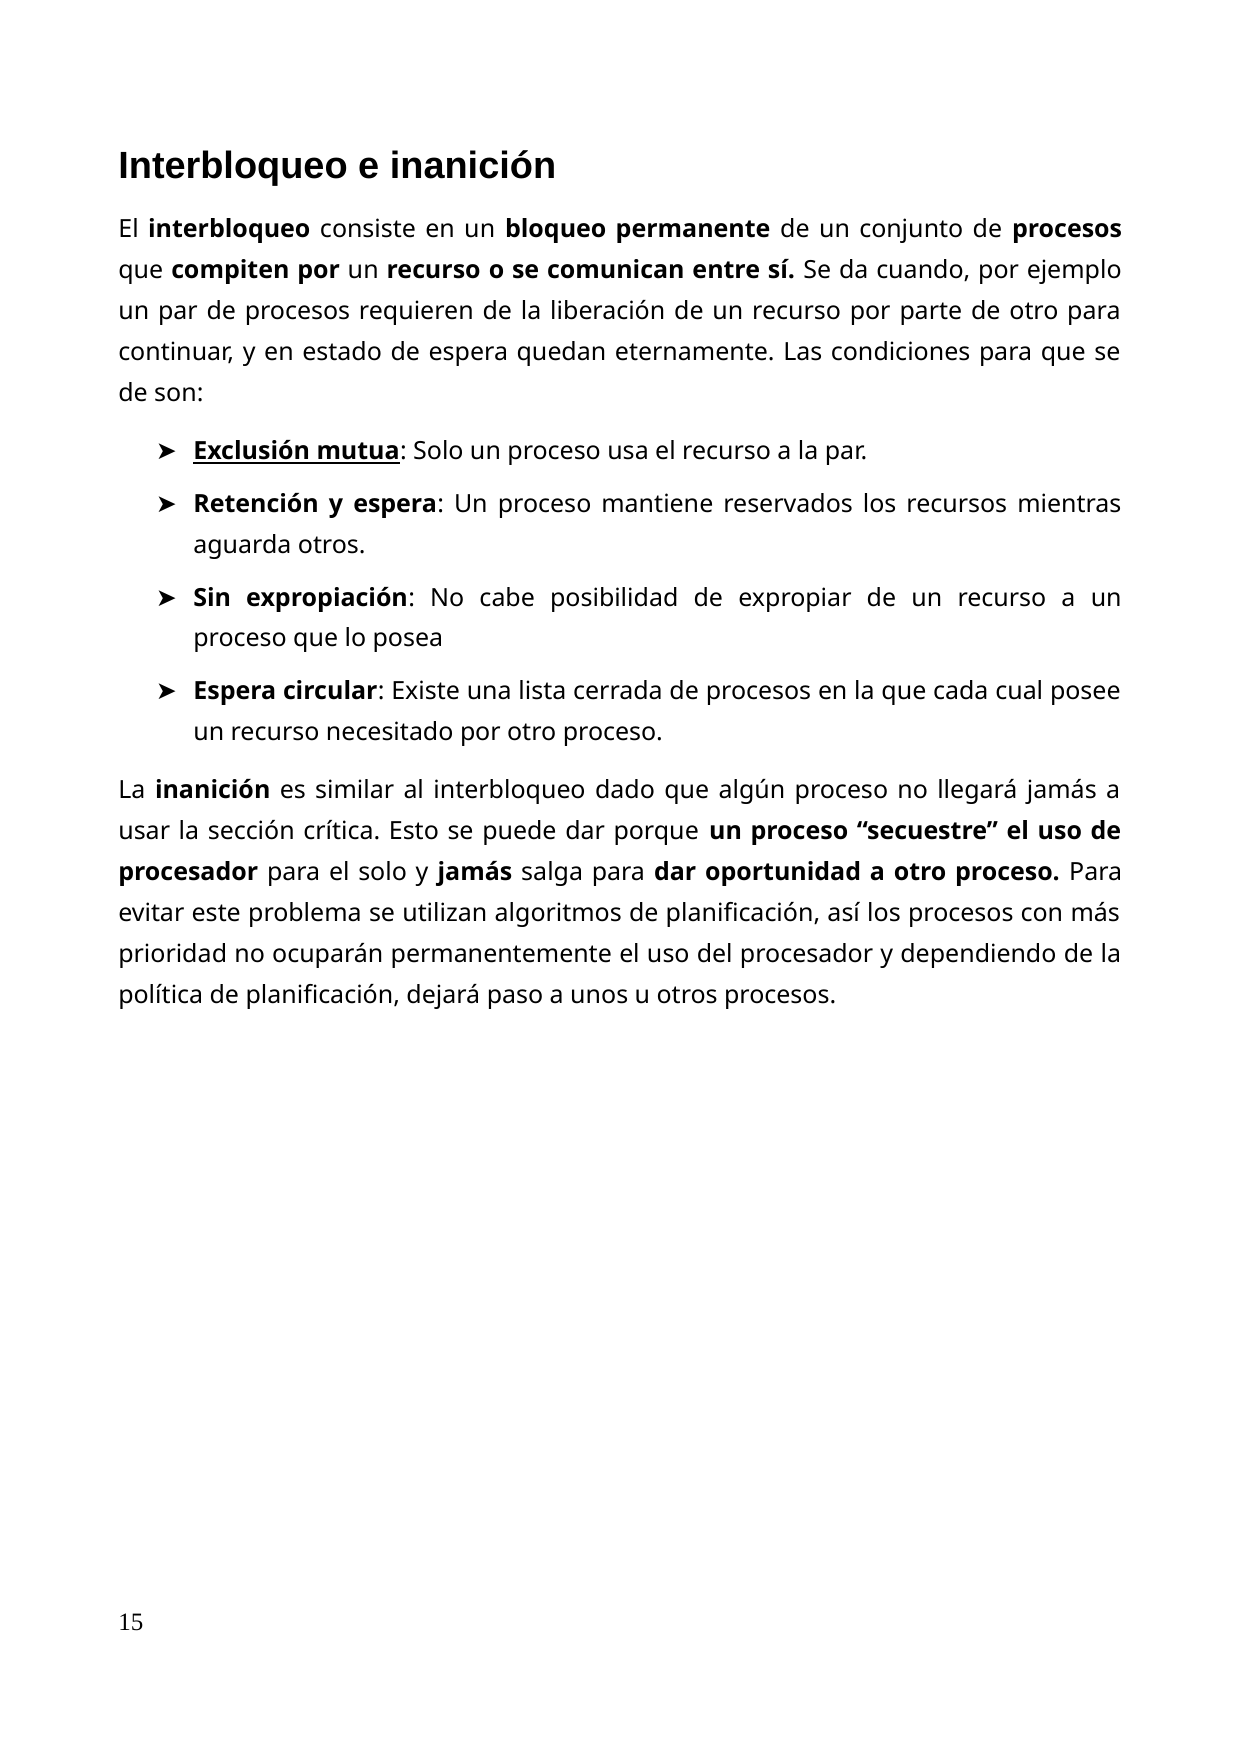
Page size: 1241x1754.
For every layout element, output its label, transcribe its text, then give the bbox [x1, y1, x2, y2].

text El interbloqueo consiste en un bloqueo permanente de un conjunto de procesos que compiten por un recurso o se comunican entre sí. Se da cuando, por ejemplo un par de procesos requieren de la liberación de un recurso por parte de otro para continuar, y en estado de espera quedan eternamente. Las condiciones para que se de son: [118, 211, 1122, 408]
list Espera circular: Existe una lista cerrada de procesos en la que cada cual posee un recurso necesitado por otro proceso. [156, 673, 1122, 748]
subtitle Interbloqueo e inanición [118, 143, 1122, 187]
text La inanición es similar al interbloqueo dado que algún proceso no llegará jamás a usar la sección crítica. Esto se puede dar porque un proceso “secuestre” el uso de procesador para el solo y jamás salga para dar oportunidad a otro proceso. Para evitar este problema se utilizan algoritmos de planificación, así los procesos con más prioridad no ocuparán permanentemente el uso del procesador y dependiendo de la política de planificación, dejará paso a unos u otros procesos. [118, 772, 1122, 1010]
list Sin expropiación: No cabe posibilidad de expropiar de un recurso a un proceso que lo posea [156, 579, 1122, 654]
list Retención y espera: Un proceso mantiene reservados los recursos mientras aguarda otros. [156, 486, 1122, 561]
list Exclusión mutua: Solo un proceso usa el recurso a la par. [156, 433, 1122, 467]
